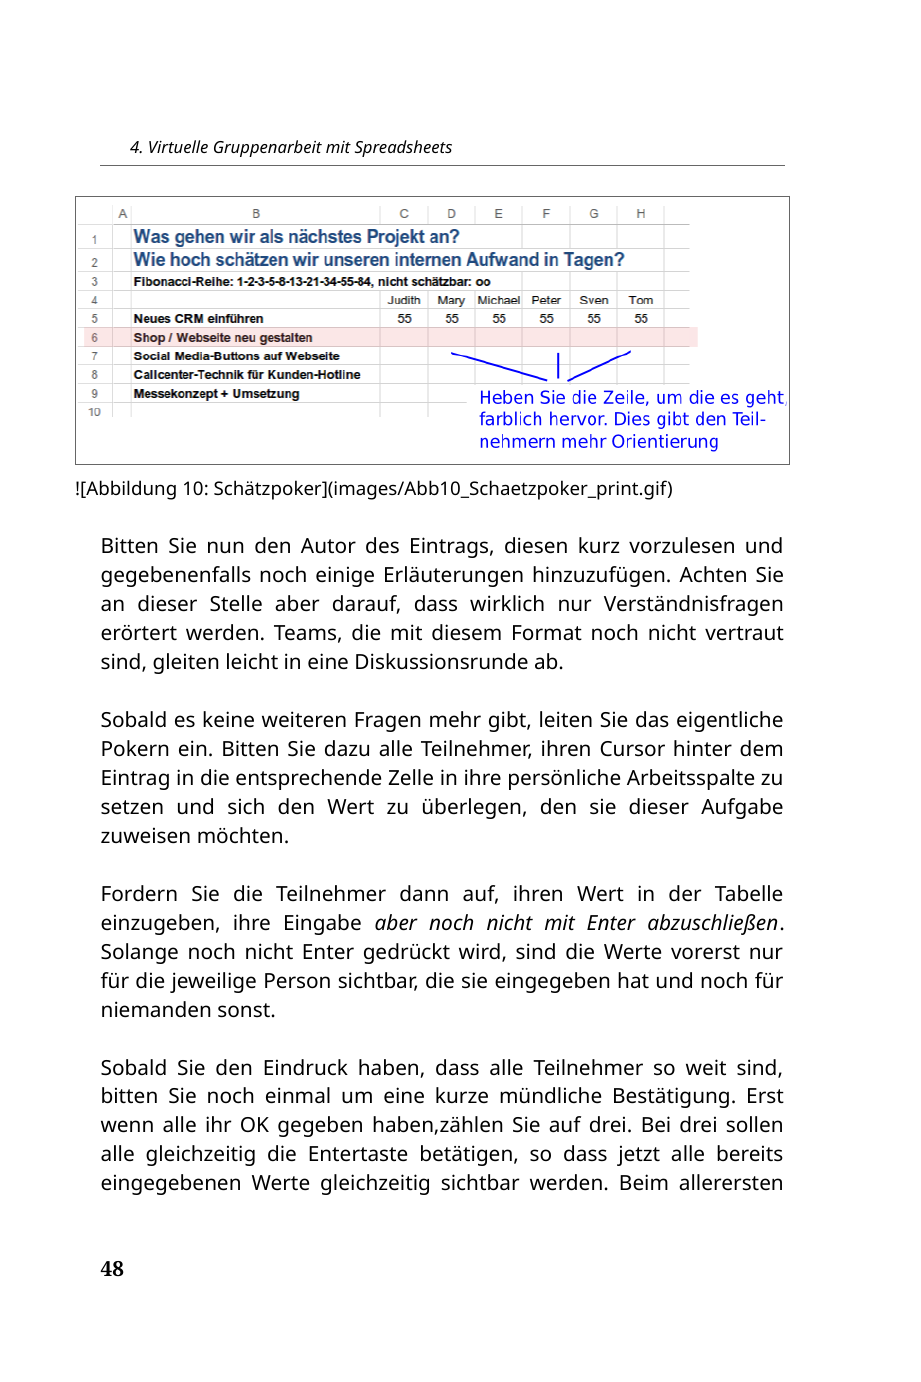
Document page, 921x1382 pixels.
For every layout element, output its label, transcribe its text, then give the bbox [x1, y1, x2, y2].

text Sobald Sie den Eindruck haben, dass alle Teilnehmer so weit sind, bitten Sie noch einmal um eine kurze mündliche Bestätigung. Erst wenn alle ihr OK gegeben haben,zählen Sie auf drei. Bei drei sollen alle gleichzeitig die Entertaste betätigen, so dass jetzt alle bereits eingegebenen Werte gleichzeitig sichtbar werden. Beim allerersten [100, 1031, 785, 1197]
text [76, 197, 789, 464]
picture [77, 198, 787, 461]
text Bitten Sie nun den Autor des Eintrags, diesen kurz vorzulesen und gegebenenfalls noch einige Erläuterungen hinzuzufügen. Achten Sie an dieser Stelle aber darauf, dass wirklich nur Verständnisfragen erörtert werden. Teams, die mit diesem Format noch nicht vertraut sind, gleiten leicht in eine Diskussionsrunde ab. [100, 501, 785, 675]
text Sobald es keine weiteren Fragen mehr gibt, leiten Sie das eigentliche Pokern ein. Bitten Sie dazu alle Teilnehmer, ihren Cursor hinter dem Eintrag in die entsprechende Zelle in ihre persönliche Arbeitsspalte zu setzen und sich den Wert zu überlegen, den sie dieser Aufgabe zuweisen möchten. [100, 683, 785, 849]
text Fordern Sie die Teilnehmer dann auf, ihren Wert in der Tabelle einzugeben, ihre Eingabe aber noch nicht mit Enter abzuschließen. Solange noch nicht Enter gedrückt wird, sind die Werte vorerst nur für die jeweilige Person sichtbar, die sie eingegeben hat und noch für niemanden sonst. [100, 857, 785, 1023]
text ![Abbildung 10: Schätzpoker](images/Abb10_Schaetzpoker_print.gif) [75, 465, 789, 501]
